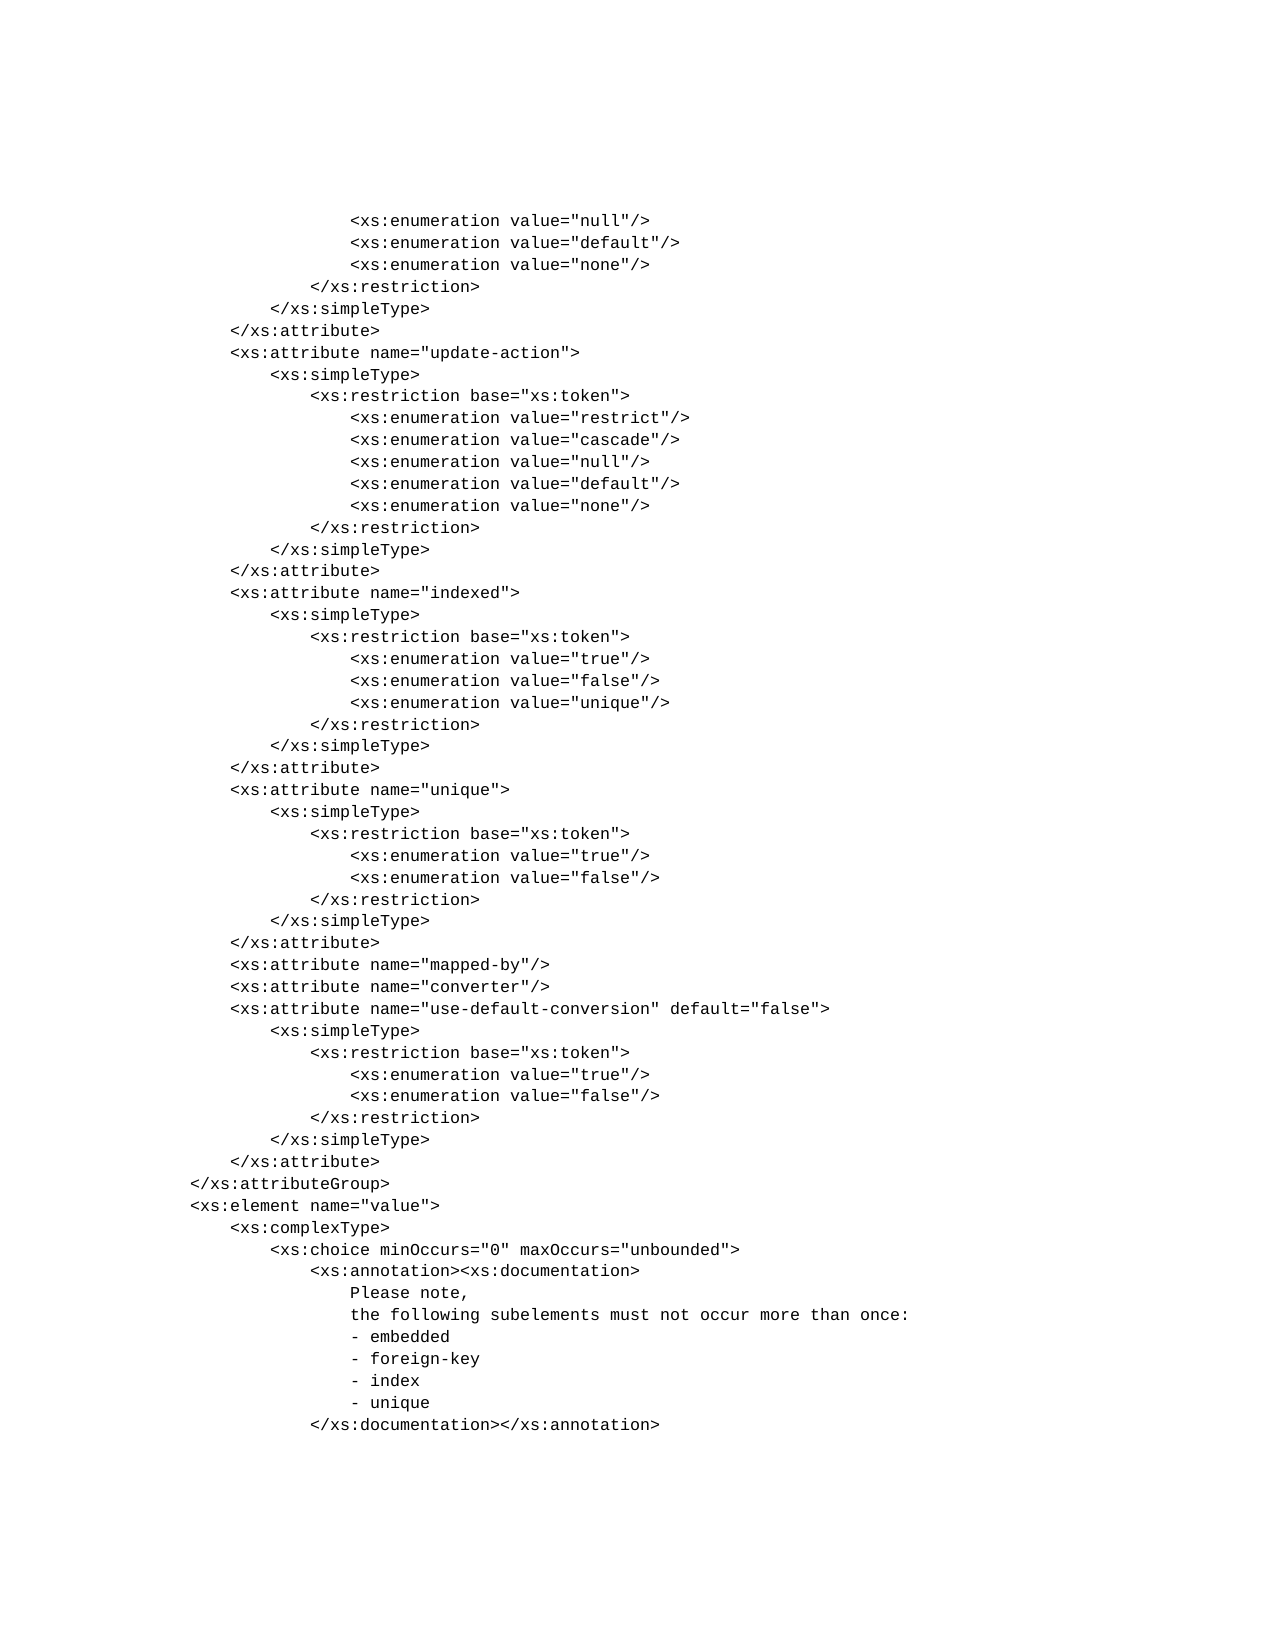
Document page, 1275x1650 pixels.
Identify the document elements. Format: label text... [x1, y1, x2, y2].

text <xs:enumeration value="false"/> [150, 1085, 1125, 1107]
text <xs:annotation><xs:documentation> [150, 1260, 1125, 1282]
text <xs:enumeration value="default"/> [150, 232, 1125, 254]
text </xs:restriction> [150, 516, 1125, 538]
text </xs:simpleType> [150, 538, 1125, 560]
text <xs:attribute name="update-action"> [150, 341, 1125, 363]
text <xs:enumeration value="restrict"/> [150, 407, 1125, 429]
text <xs:restriction base="xs:token"> [150, 626, 1125, 647]
text <xs:enumeration value="true"/> [150, 844, 1125, 866]
text <xs:restriction base="xs:token"> [150, 385, 1125, 407]
text <xs:enumeration value="true"/> [150, 1063, 1125, 1085]
text </xs:restriction> [150, 713, 1125, 735]
text <xs:enumeration value="none"/> [150, 254, 1125, 276]
text </xs:simpleType> [150, 297, 1125, 319]
text <xs:element name="value"> [150, 1194, 1125, 1216]
text <xs:enumeration value="null"/> [150, 210, 1125, 232]
text <xs:attribute name="converter"/> [150, 976, 1125, 997]
text <xs:enumeration value="cascade"/> [150, 429, 1125, 451]
text - index [150, 1369, 1125, 1391]
text <xs:enumeration value="none"/> [150, 494, 1125, 516]
text <xs:simpleType> [150, 363, 1125, 385]
text </xs:simpleType> [150, 1129, 1125, 1151]
text </xs:restriction> [150, 888, 1125, 910]
text <xs:enumeration value="unique"/> [150, 691, 1125, 713]
text </xs:attribute> [150, 932, 1125, 954]
text <xs:enumeration value="default"/> [150, 472, 1125, 494]
text <xs:simpleType> [150, 1019, 1125, 1041]
text </xs:restriction> [150, 1107, 1125, 1129]
text <xs:choice minOccurs="0" maxOccurs="unbounded"> [150, 1238, 1125, 1260]
text <xs:attribute name="indexed"> [150, 582, 1125, 604]
text </xs:attributeGroup> [150, 1172, 1125, 1194]
text </xs:simpleType> [150, 910, 1125, 932]
text - embedded [150, 1326, 1125, 1347]
text <xs:enumeration value="null"/> [150, 451, 1125, 472]
text <xs:complexType> [150, 1216, 1125, 1238]
text </xs:attribute> [150, 560, 1125, 582]
text <xs:attribute name="unique"> [150, 779, 1125, 801]
text <xs:attribute name="use-default-conversion" default="false"> [150, 997, 1125, 1019]
text </xs:attribute> [150, 319, 1125, 341]
text Please note, [150, 1282, 1125, 1304]
text <xs:attribute name="mapped-by"/> [150, 954, 1125, 976]
text <xs:simpleType> [150, 801, 1125, 822]
text <xs:restriction base="xs:token"> [150, 1041, 1125, 1063]
text </xs:simpleType> [150, 735, 1125, 757]
text <xs:enumeration value="true"/> [150, 647, 1125, 669]
text - unique [150, 1391, 1125, 1413]
text <xs:restriction base="xs:token"> [150, 822, 1125, 844]
text <xs:enumeration value="false"/> [150, 669, 1125, 691]
text </xs:documentation></xs:annotation> [150, 1413, 1125, 1435]
text </xs:restriction> [150, 276, 1125, 297]
text <xs:enumeration value="false"/> [150, 866, 1125, 888]
text </xs:attribute> [150, 1151, 1125, 1172]
text <xs:simpleType> [150, 604, 1125, 626]
text - foreign-key [150, 1347, 1125, 1369]
text </xs:attribute> [150, 757, 1125, 779]
text the following subelements must not occur more than once: [150, 1304, 1125, 1326]
